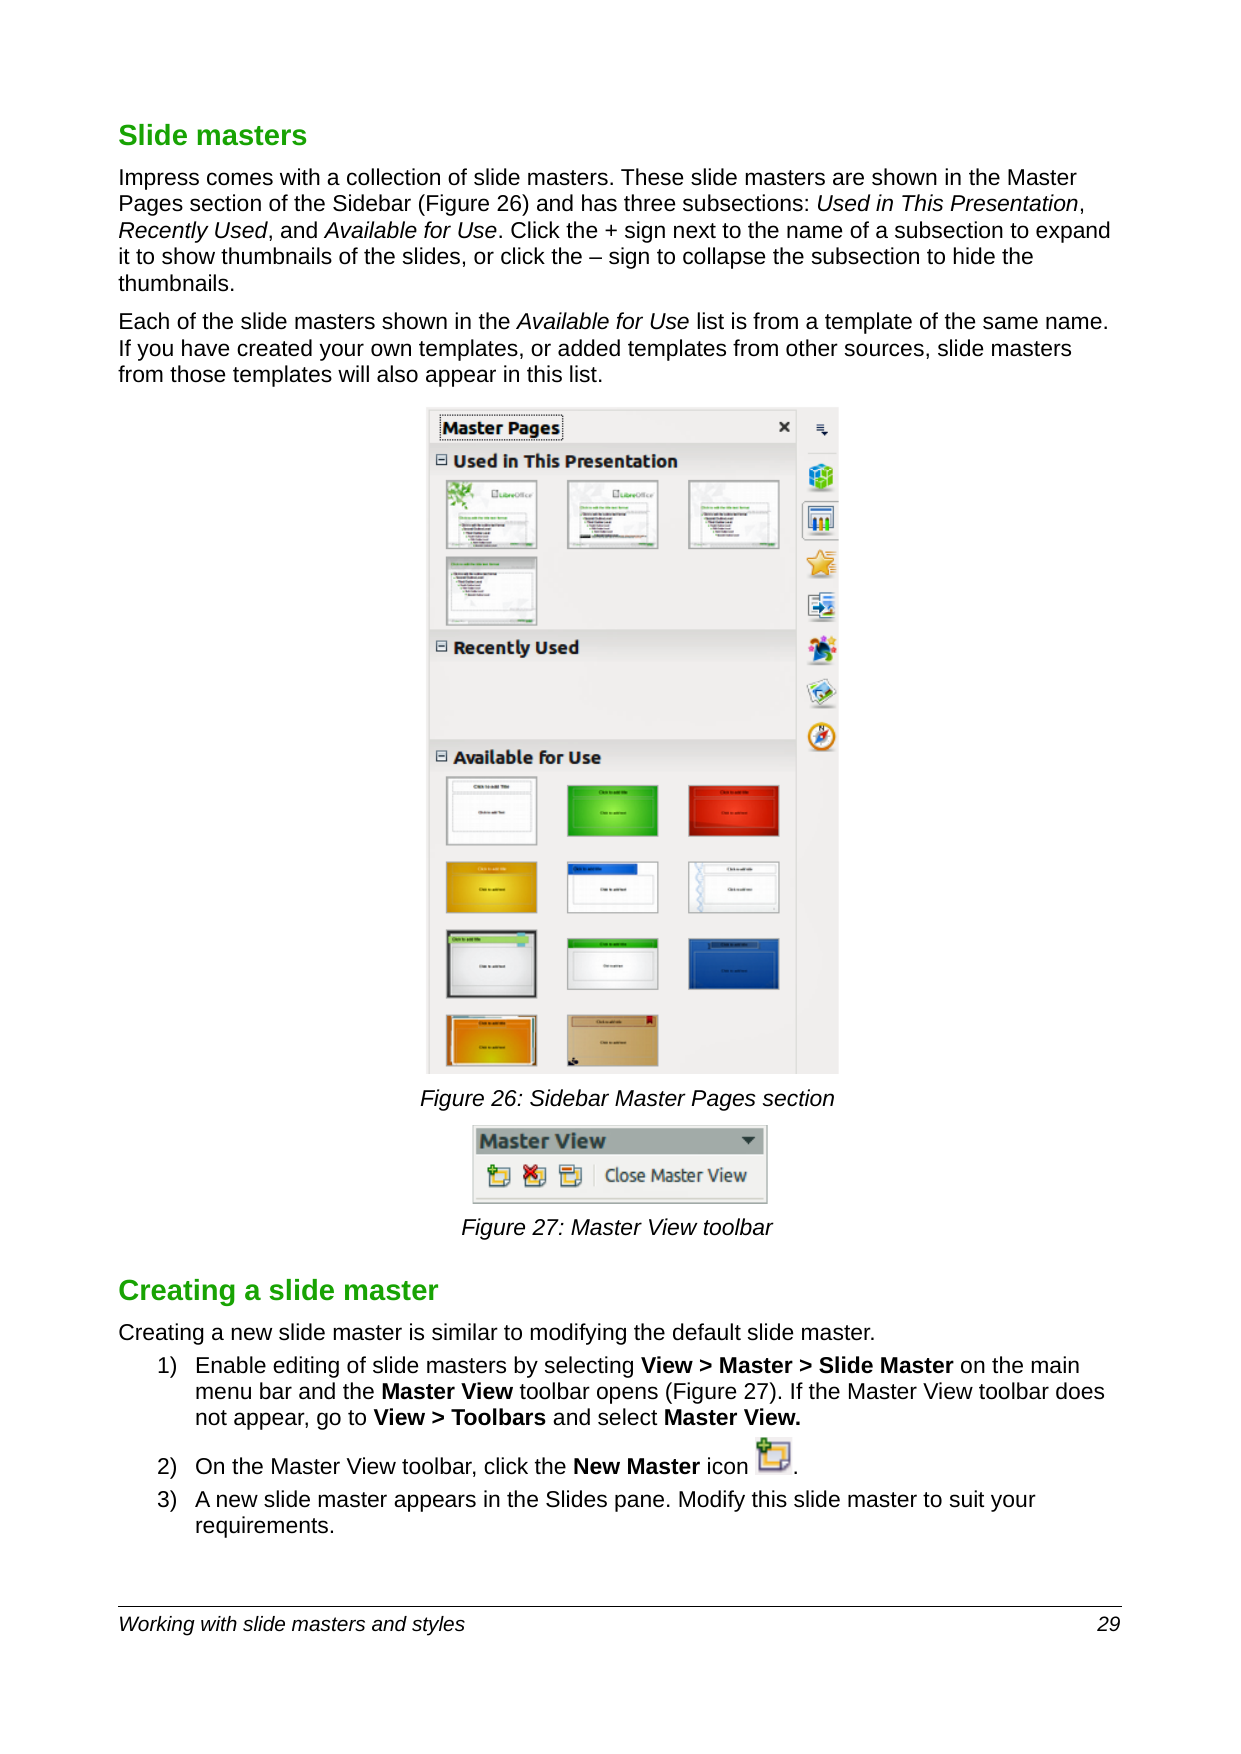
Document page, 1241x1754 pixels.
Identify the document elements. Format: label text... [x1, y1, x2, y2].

list Creating a new slide master is similar to modifying the default slide master. [118, 1319, 1122, 1345]
text Impress comes with a collection of slide masters. These slide masters are shown in the Master Pages section of the Sidebar (Figure 26) and has three subsections: Used in This Presentation, Recently Used, and Available for Use. Click the + sign next to the name of a subsection to expand it to show thumbnails of the slides, or click the – sign to collapse the subsection to hide the thumbnails. [118, 164, 1122, 296]
text Each of the slide masters shown in the Available for Use list is from a template of the same name. If you have created your own templates, or added templates from other sources, slide masters from those templates will also appear in this list. [118, 308, 1122, 387]
subtitle Slide masters [118, 118, 1122, 152]
picture [755, 1437, 793, 1475]
text Figure 27: Master View toolbar [461, 1214, 779, 1241]
list Enable editing of slide masters by selecting View > Master > Slide Master on the main menu bar and the Master View toolbar opens (Figure 27). If the Master View toolbar does not appear, go to View > Toolbars and select Master View. [177, 1352, 1122, 1431]
picture [472, 1125, 768, 1204]
list On the Master View toolbar, click the New Master icon . [177, 1437, 1122, 1479]
picture [425, 406, 839, 1074]
text Figure 26: Sidebar Master Pages section [420, 1085, 844, 1111]
list A new slide master appears in the Slides pane. Modify this slide master to suit your requirements. [177, 1486, 1122, 1538]
subtitle Creating a slide master [118, 1273, 1122, 1306]
